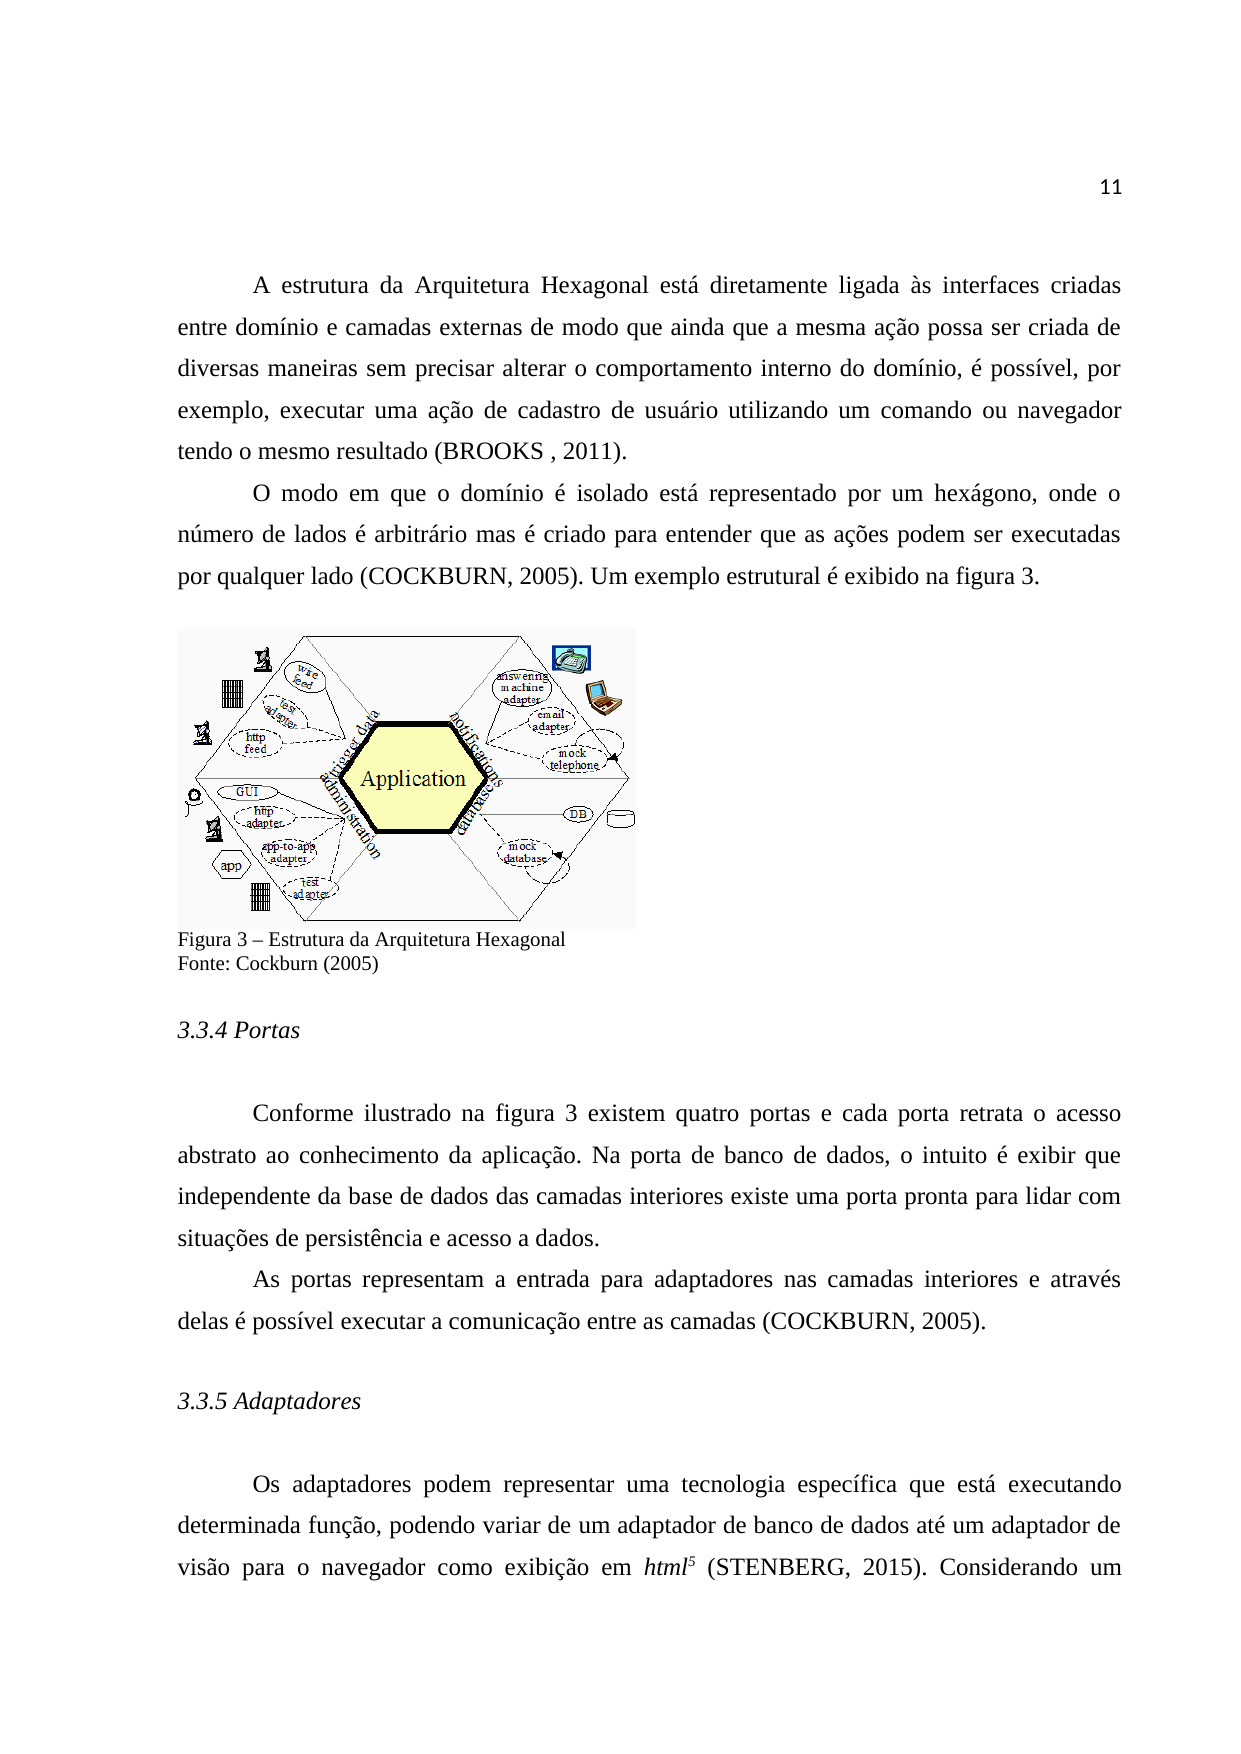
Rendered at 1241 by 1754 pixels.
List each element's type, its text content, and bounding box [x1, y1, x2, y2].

text As portas representam a entrada para adaptadores nas camadas interiores e através delas é possível executar a comunicação entre as camadas (COCKBURN, 2005). [177, 1266, 1122, 1335]
text Figura 3 – Estrutura da Arquitetura Hexagonal [177, 604, 1122, 951]
text 3.3.4 Portas [177, 1016, 1122, 1085]
picture [177, 629, 636, 929]
text Fonte: Cockburn (2005) [177, 951, 1122, 974]
text A estrutura da Arquitetura Hexagonal está diretamente ligada às interfaces criadas entre domínio e camadas externas de modo que ainda que a mesma ação possa ser criada de diversas maneiras sem precisar alterar o comportamento interno do domínio, é possível, por exemplo, executar uma ação de cadastro de usuário utilizando um comando ou navegador tendo o mesmo resultado (BROOKS , 2011). [177, 271, 1122, 465]
text Os adaptadores podem representar uma tecnologia específica que está executando determinada função, podendo variar de um adaptador de banco de dados até um adaptador de visão para o navegador como exibição em html5 (STENBERG, 2015). Considerando um [177, 1470, 1122, 1581]
text O modo em que o domínio é isolado está representado por um hexágono, onde o número de lados é arbitrário mas é criado para entender que as ações podem ser executadas por qualquer lado (COCKBURN, 2005). Um exemplo estrutural é exibido na figura 3. [177, 479, 1122, 590]
text Conforme ilustrado na figura 3 existem quatro portas e cada porta retrata o acesso abstrato ao conhecimento da aplicação. Na porta de banco de dados, o intuito é exibir que independente da base de dados das camadas interiores existe uma porta pronta para lidar com situações de persistência e acesso a dados. [177, 1099, 1122, 1252]
text 3.3.5 Adaptadores [177, 1387, 1122, 1414]
